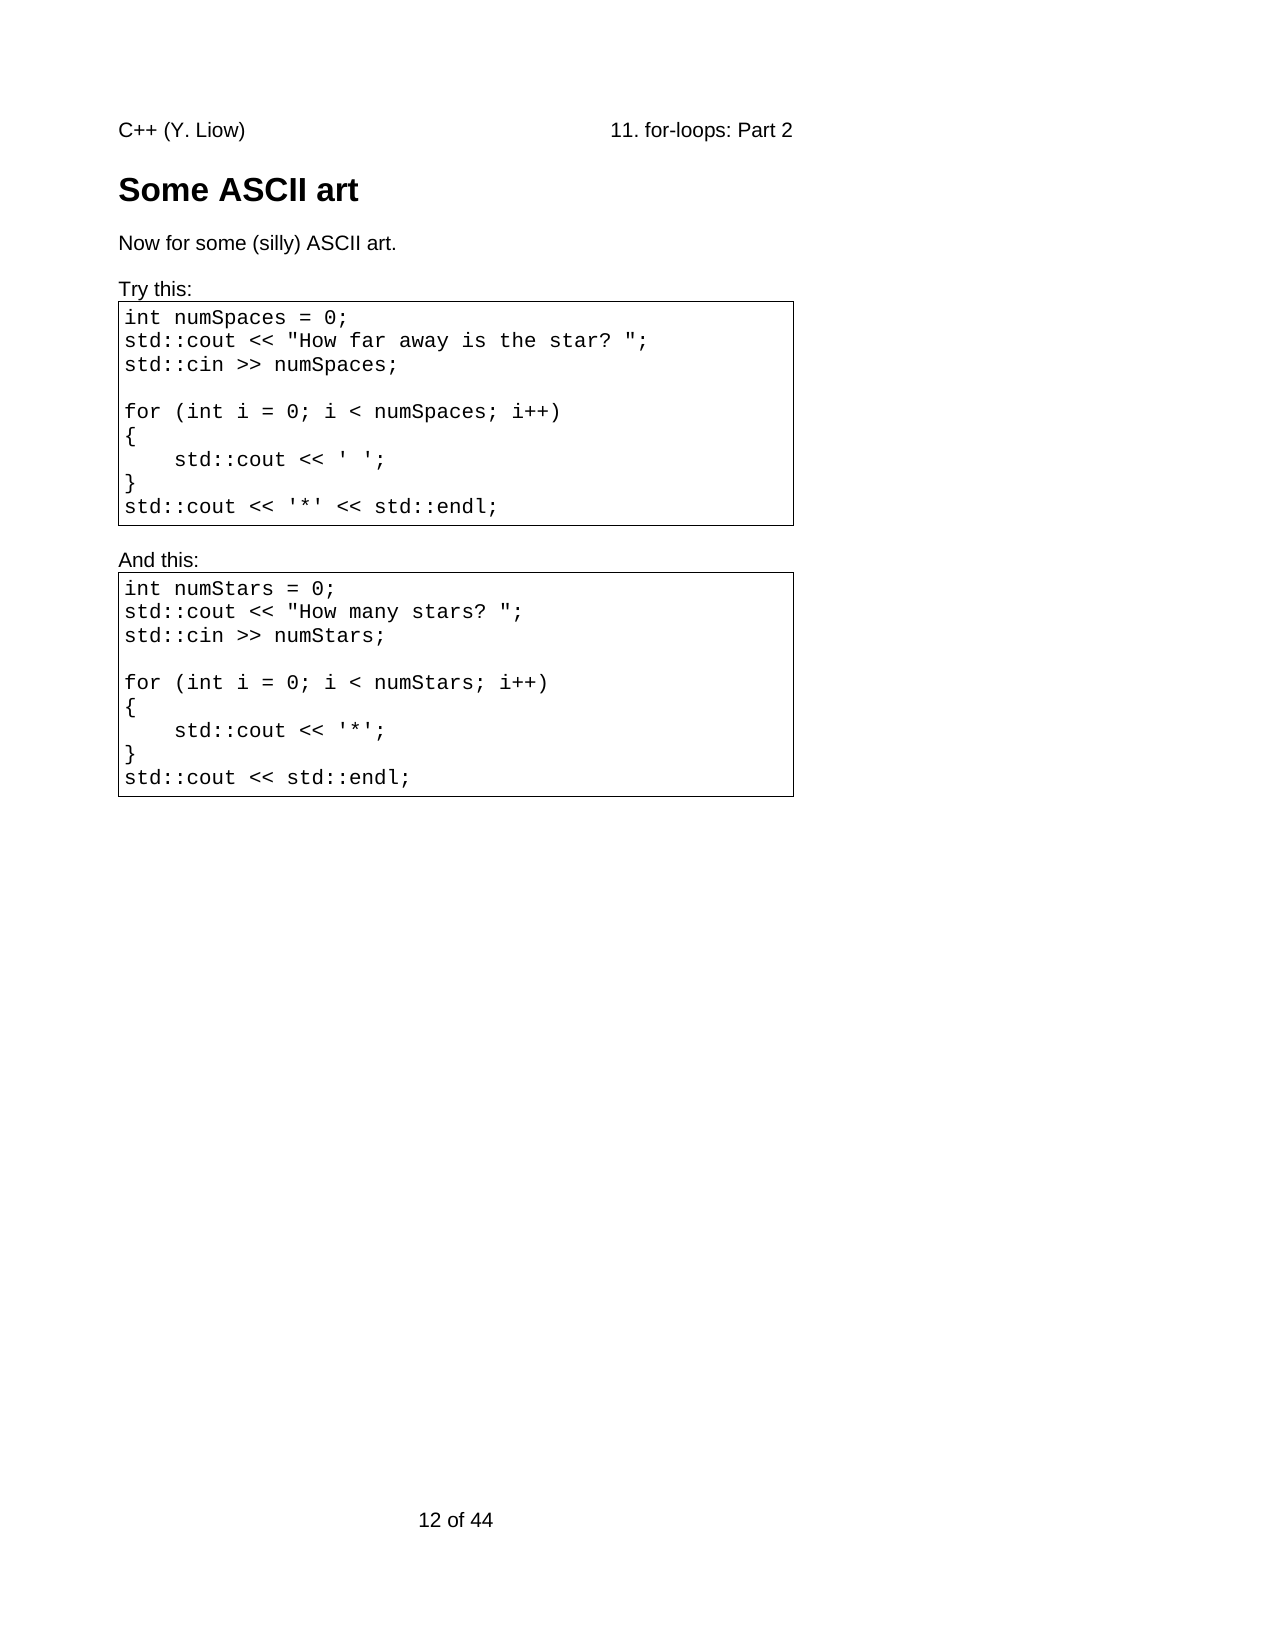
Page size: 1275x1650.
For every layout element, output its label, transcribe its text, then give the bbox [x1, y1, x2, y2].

text Some ASCII art [118, 171, 793, 208]
table_header int numSpaces = 0; std::cout << "How far away is the star? "; std::cin >> numSpaces; for (int i = 0; i < numSpaces; i++) { std::cout << ' '; } std::cout << '*' << std::endl; [119, 302, 793, 525]
table_header int numStars = 0; std::cout << "How many stars? "; std::cin >> numStars; for (int i = 0; i < numStars; i++) { std::cout << '*'; } std::cout << std::endl; [119, 573, 793, 796]
text And this: [118, 549, 793, 572]
text Try this: [118, 278, 793, 301]
text Now for some (silly) ASCII art. [118, 231, 793, 254]
